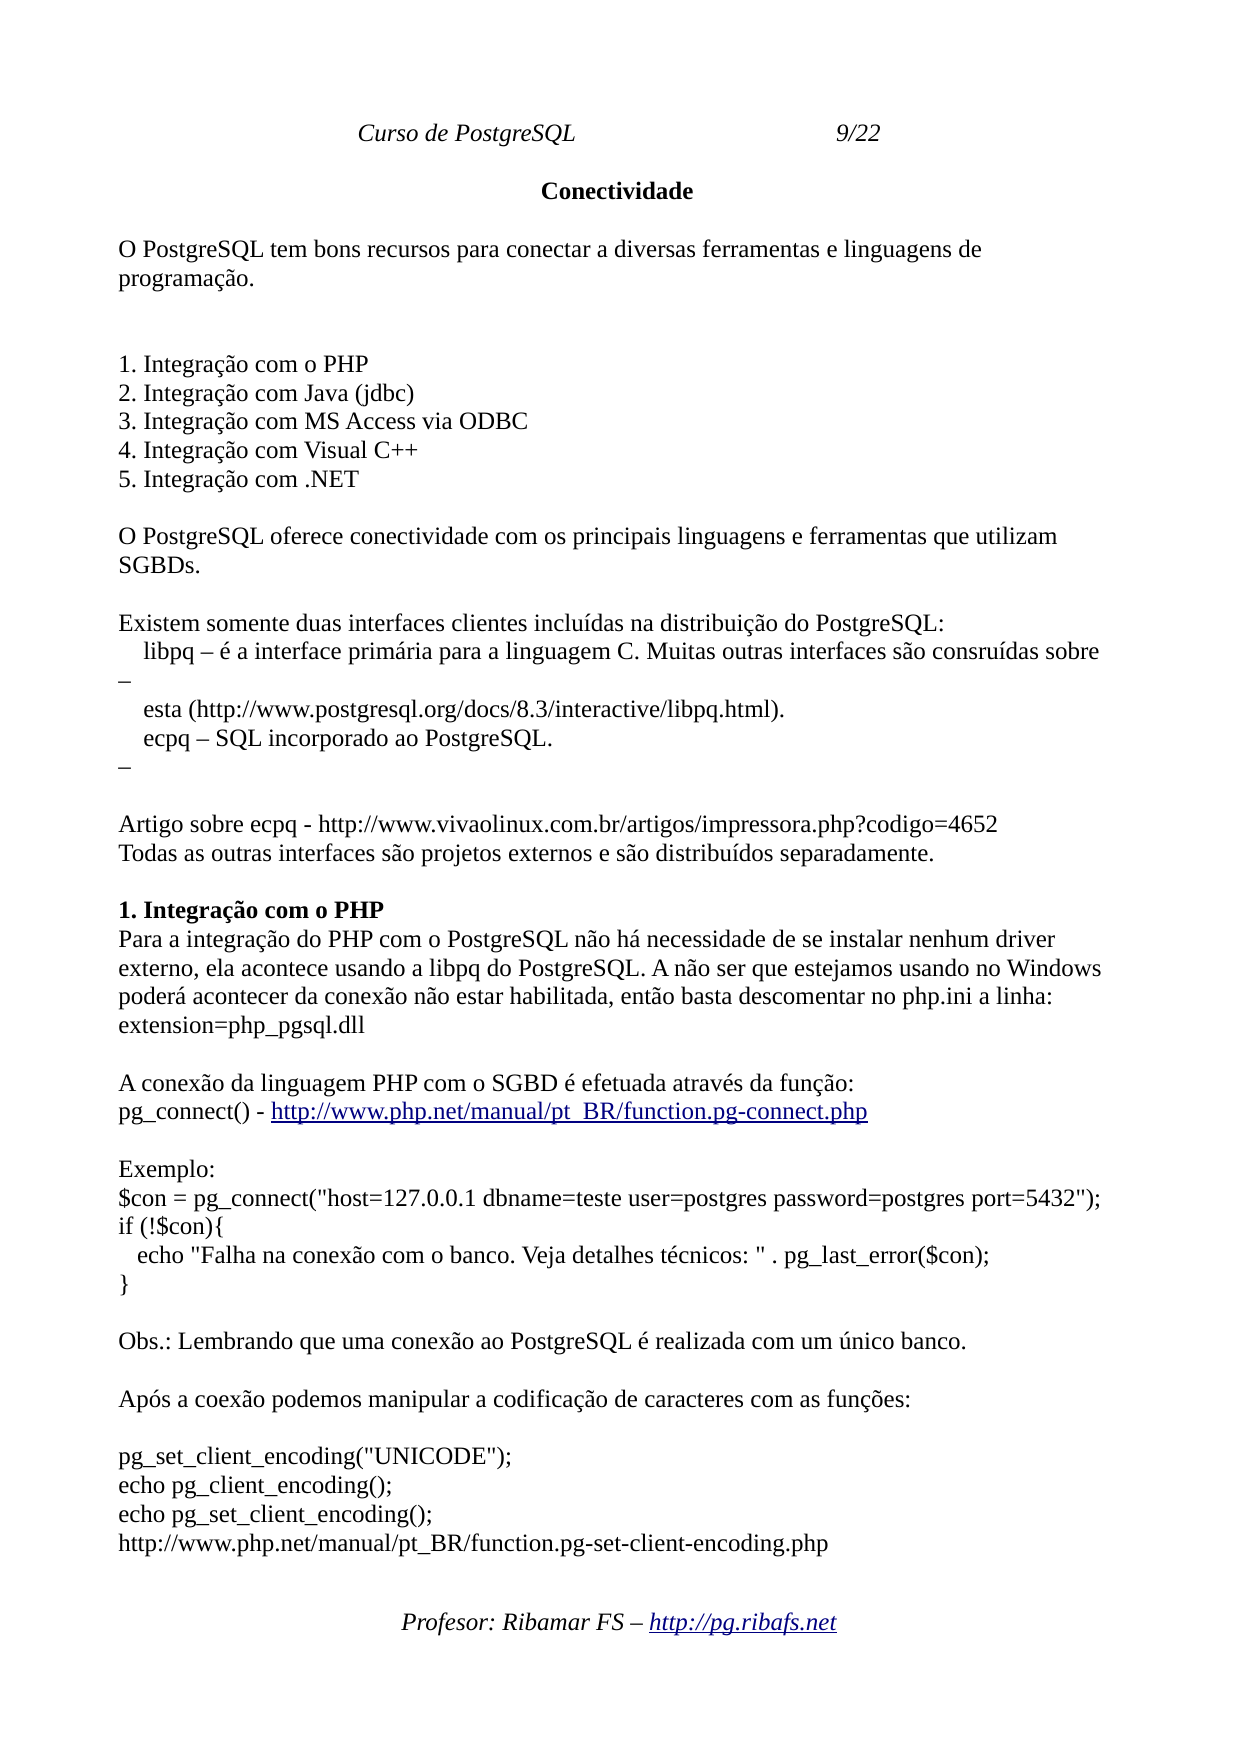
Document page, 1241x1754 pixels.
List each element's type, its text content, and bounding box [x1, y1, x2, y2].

text 2. Integração com Java (jdbc) [118, 378, 1122, 406]
text echo pg_client_encoding(); [118, 1470, 1122, 1499]
text echo "Falha na conexão com o banco. Veja detalhes técnicos: " . pg_last_error($con); [118, 1240, 1122, 1269]
text Após a coexão podemos manipular a codificação de caracteres com as funções: [118, 1384, 1122, 1413]
text 1. Integração com o PHP [118, 349, 1122, 378]
text – [118, 665, 1122, 694]
text 5. Integração com .NET [118, 464, 1122, 493]
text 3. Integração com MS Access via ODBC [118, 406, 1122, 435]
text Artigo sobre ecpq - http://www.vivaolinux.com.br/artigos/impressora.php?codigo=4652 [118, 809, 1122, 838]
text A conexão da linguagem PHP com o SGBD é efetuada através da função: [118, 1068, 1122, 1096]
text externo, ela acontece usando a libpq do PostgreSQL. A não ser que estejamos usando no Windows [118, 953, 1122, 981]
text } [118, 1269, 1122, 1298]
text Obs.: Lembrando que uma conexão ao PostgreSQL é realizada com um único banco. [118, 1326, 1122, 1355]
text Existem somente duas interfaces clientes incluídas na distribuição do PostgreSQL: [118, 608, 1122, 636]
text poderá acontecer da conexão não estar habilitada, então basta descomentar no php.ini a linha: [118, 981, 1122, 1010]
text pg_set_client_encoding("UNICODE"); [118, 1441, 1122, 1470]
text 1. Integração com o PHP [118, 895, 1122, 924]
text extension=php_pgsql.dll [118, 1010, 1122, 1039]
text ecpq – SQL incorporado ao PostgreSQL. [118, 723, 1122, 751]
text esta (http://www.postgresql.org/docs/8.3/interactive/libpq.html). [118, 694, 1122, 723]
text if (!$con){ [118, 1211, 1122, 1240]
text $con = pg_connect("host=127.0.0.1 dbname=teste user=postgres password=postgres port=5432"); [118, 1183, 1122, 1211]
text O PostgreSQL tem bons recursos para conectar a diversas ferramentas e linguagens de programação. [118, 234, 1122, 291]
text libpq – é a interface primária para a linguagem C. Muitas outras interfaces são consruídas sobre [118, 636, 1122, 665]
text 4. Integração com Visual C++ [118, 435, 1122, 464]
text O PostgreSQL oferece conectividade com os principais linguagens e ferramentas que utilizam [118, 521, 1122, 550]
text Conectividade [118, 176, 1122, 205]
text pg_connect() - http://www.php.net/manual/pt_BR/function.pg-connect.php [118, 1096, 1122, 1125]
text http://www.php.net/manual/pt_BR/function.pg-set-client-encoding.php [118, 1528, 1122, 1556]
text echo pg_set_client_encoding(); [118, 1499, 1122, 1528]
text – [118, 751, 1122, 780]
text Exemplo: [118, 1154, 1122, 1183]
text SGBDs. [118, 550, 1122, 579]
text Para a integração do PHP com o PostgreSQL não há necessidade de se instalar nenhum driver [118, 924, 1122, 953]
text Todas as outras interfaces são projetos externos e são distribuídos separadamente. [118, 838, 1122, 866]
